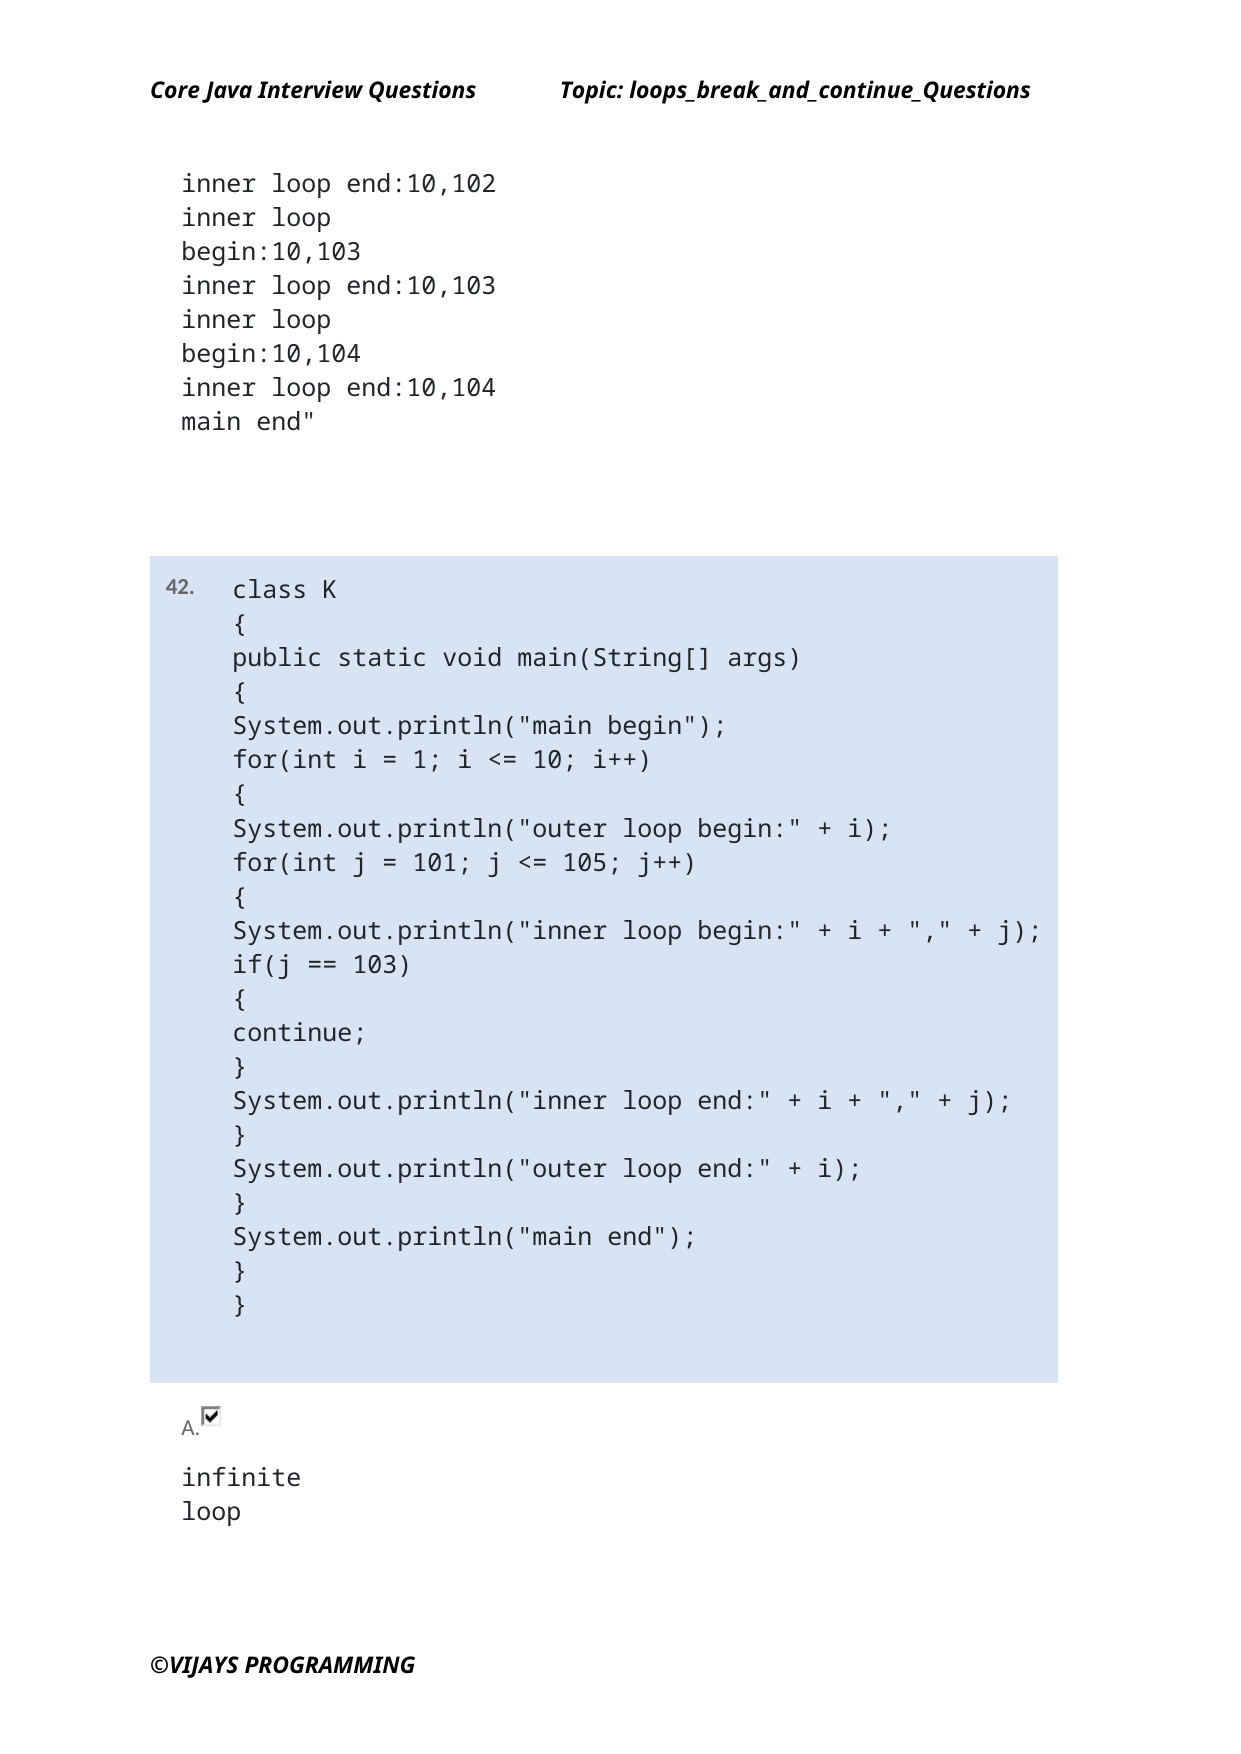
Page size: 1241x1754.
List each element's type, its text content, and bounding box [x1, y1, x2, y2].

table_cell 42. [150, 556, 216, 1383]
table_cell [1058, 556, 1090, 1383]
table_cell [150, 150, 1090, 556]
table_header A. infinite loop [181, 1399, 374, 1562]
table_cell class K { public static void main(String[] args) { System.out.println("main begin"); for(int i = 1; i <= 10; i++) { System.out.println("outer loop begin:" + i); for(int j = 101; j <= 105; j++) { System.out.println("inner loop begin:" + i + "," + j); if(j == 103) { continue; } System.out.println("inner loop end:" + i + "," + j); } System.out.println("outer loop end:" + i); } System.out.println("main end"); } } [216, 556, 1058, 1383]
table_cell [150, 1384, 1090, 1578]
table_header inner loop end:10,102 inner loop begin:10,103 inner loop end:10,103 inner loop begin:10,104 inner loop end:10,104 main end" [181, 166, 497, 540]
